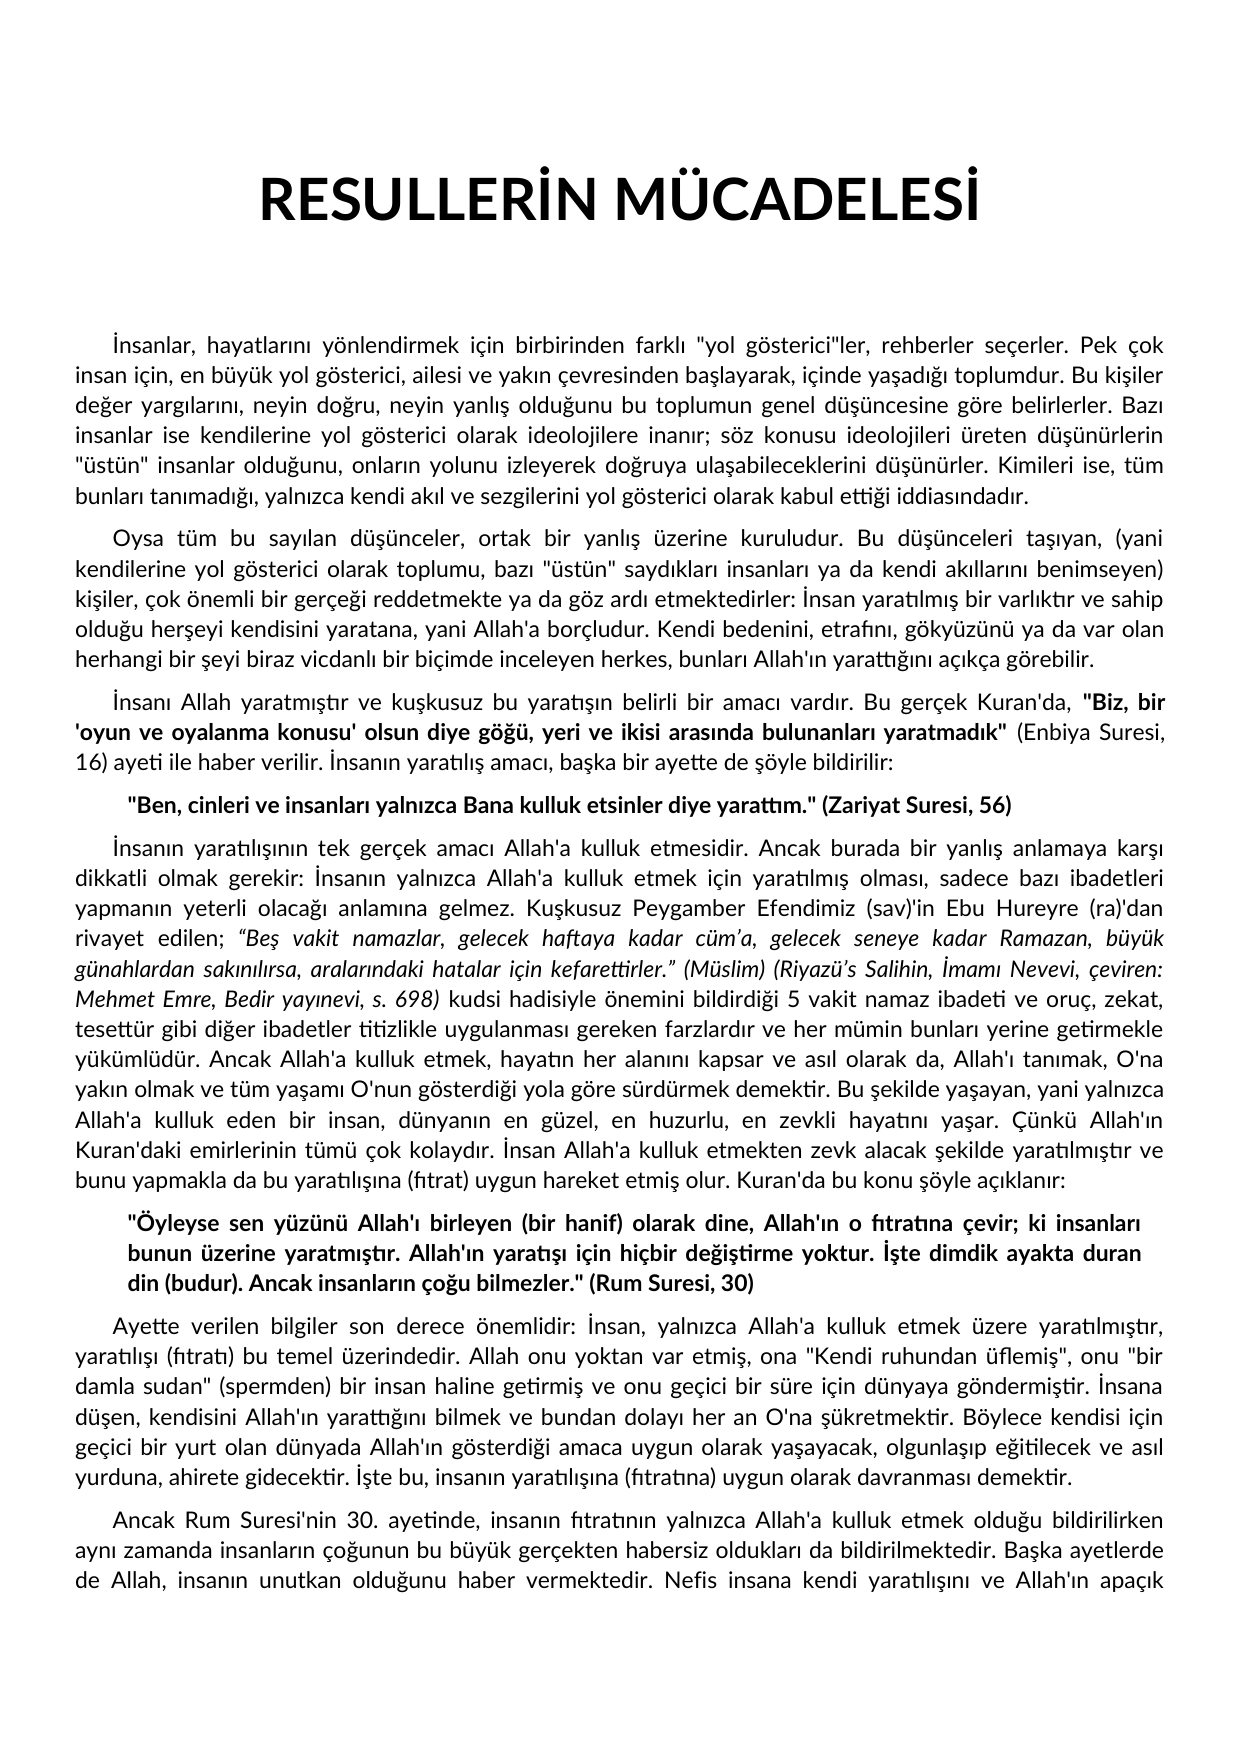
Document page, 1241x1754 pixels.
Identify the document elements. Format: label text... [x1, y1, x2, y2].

subtitle RESULLERİN MÜCADELESİ [75, 162, 1165, 232]
text Ancak Rum Suresi'nin 30. ayetinde, insanın fıtratının yalnızca Allah'a kulluk etmek olduğu bildirilirken aynı zamanda insanların çoğunun bu büyük gerçekten habersiz oldukları da bildirilmektedir. Başka ayetlerde de Allah, insanın unutkan olduğunu haber vermektedir. Nefis insana kendi yaratılışını ve Allah'ın apaçık [75, 1505, 1165, 1593]
text İnsanın yaratılışının tek gerçek amacı Allah'a kulluk etmesidir. Ancak burada bir yanlış anlamaya karşı dikkatli olmak gerekir: İnsanın yalnızca Allah'a kulluk etmek için yaratılmış olması, sadece bazı ibadetleri yapmanın yeterli olacağı anlamına gelmez. Kuşkusuz Peygamber Efendimiz (sav)'in Ebu Hureyre (ra)'dan rivayet edilen; “Beş vakit namazlar, gelecek haftaya kadar cüm’a, gelecek seneye kadar Ramazan, büyük günahlardan sakınılırsa, aralarındaki hatalar için kefarettirler.” (Müslim) (Riyazü’s Salihin, İmamı Nevevi, çeviren: Mehmet Emre, Bedir yayınevi, s. 698) kudsi hadisiyle önemini bildirdiği 5 vakit namaz ibadeti ve oruç, zekat, tesettür gibi diğer ibadetler titizlikle uygulanması gereken farzlardır ve her mümin bunları yerine getirmekle yükümlüdür. Ancak Allah'a kulluk etmek, hayatın her alanını kapsar ve asıl olarak da, Allah'ı tanımak, O'na yakın olmak ve tüm yaşamı O'nun gösterdiği yola göre sürdürmek demektir. Bu şekilde yaşayan, yani yalnızca Allah'a kulluk eden bir insan, dünyanın en güzel, en huzurlu, en zevkli hayatını yaşar. Çünkü Allah'ın Kuran'daki emirlerinin tümü çok kolaydır. İnsan Allah'a kulluk etmekten zevk alacak şekilde yaratılmıştır ve bunu yapmakla da bu yaratılışına (fıtrat) uygun hareket etmiş olur. Kuran'da bu konu şöyle açıklanır: [75, 833, 1165, 1193]
text "Ben, cinleri ve insanları yalnızca Bana kulluk etsinler diye yarattım." (Zariyat Suresi, 56) [127, 791, 1143, 818]
text İnsanlar, hayatlarını yönlendirmek için birbirinden farklı "yol gösterici"ler, rehberler seçerler. Pek çok insan için, en büyük yol gösterici, ailesi ve yakın çevresinden başlayarak, içinde yaşadığı toplumdur. Bu kişiler değer yargılarını, neyin doğru, neyin yanlış olduğunu bu toplumun genel düşüncesine göre belirlerler. Bazı insanlar ise kendilerine yol gösterici olarak ideolojilere inanır; söz konusu ideolojileri üreten düşünürlerin "üstün" insanlar olduğunu, onların yolunu izleyerek doğruya ulaşabileceklerini düşünürler. Kimileri ise, tüm bunları tanımadığı, yalnızca kendi akıl ve sezgilerini yol gösterici olarak kabul ettiği iddiasındadır. [75, 330, 1165, 509]
text Ayette verilen bilgiler son derece önemlidir: İnsan, yalnızca Allah'a kulluk etmek üzere yaratılmıştır, yaratılışı (fıtratı) bu temel üzerindedir. Allah onu yoktan var etmiş, ona "Kendi ruhundan üflemiş", onu "bir damla sudan" (spermden) bir insan haline getirmiş ve onu geçici bir süre için dünyaya göndermiştir. İnsana düşen, kendisini Allah'ın yarattığını bilmek ve bundan dolayı her an O'na şükretmektir. Böylece kendisi için geçici bir yurt olan dünyada Allah'ın gösterdiği amaca uygun olarak yaşayacak, olgunlaşıp eğitilecek ve asıl yurduna, ahirete gidecektir. İşte bu, insanın yaratılışına (fıtratına) uygun olarak davranması demektir. [75, 1312, 1165, 1490]
text Oysa tüm bu sayılan düşünceler, ortak bir yanlış üzerine kuruludur. Bu düşünceleri taşıyan, (yani kendilerine yol gösterici olarak toplumu, bazı "üstün" saydıkları insanları ya da kendi akıllarını benimseyen) kişiler, çok önemli bir gerçeği reddetmekte ya da göz ardı etmektedirler: İnsan yaratılmış bir varlıktır ve sahip olduğu herşeyi kendisini yaratana, yani Allah'a borçludur. Kendi bedenini, etrafını, gökyüzünü ya da var olan herhangi bir şeyi biraz vicdanlı bir biçimde inceleyen herkes, bunları Allah'ın yarattığını açıkça görebilir. [75, 524, 1165, 672]
text İnsanı Allah yaratmıştır ve kuşkusuz bu yaratışın belirli bir amacı vardır. Bu gerçek Kuran'da, "Biz, bir 'oyun ve oyalanma konusu' olsun diye göğü, yeri ve ikisi arasında bulunanları yaratmadık" (Enbiya Suresi, 16) ayeti ile haber verilir. İnsanın yaratılış amacı, başka bir ayette de şöyle bildirilir: [75, 688, 1165, 776]
text "Öyleyse sen yüzünü Allah'ı birleyen (bir hanif) olarak dine, Allah'ın o fıtratına çevir; ki insanları bunun üzerine yaratmıştır. Allah'ın yaratışı için hiçbir değiştirme yoktur. İşte dimdik ayakta duran din (budur). Ancak insanların çoğu bilmezler." (Rum Suresi, 30) [127, 1208, 1143, 1296]
